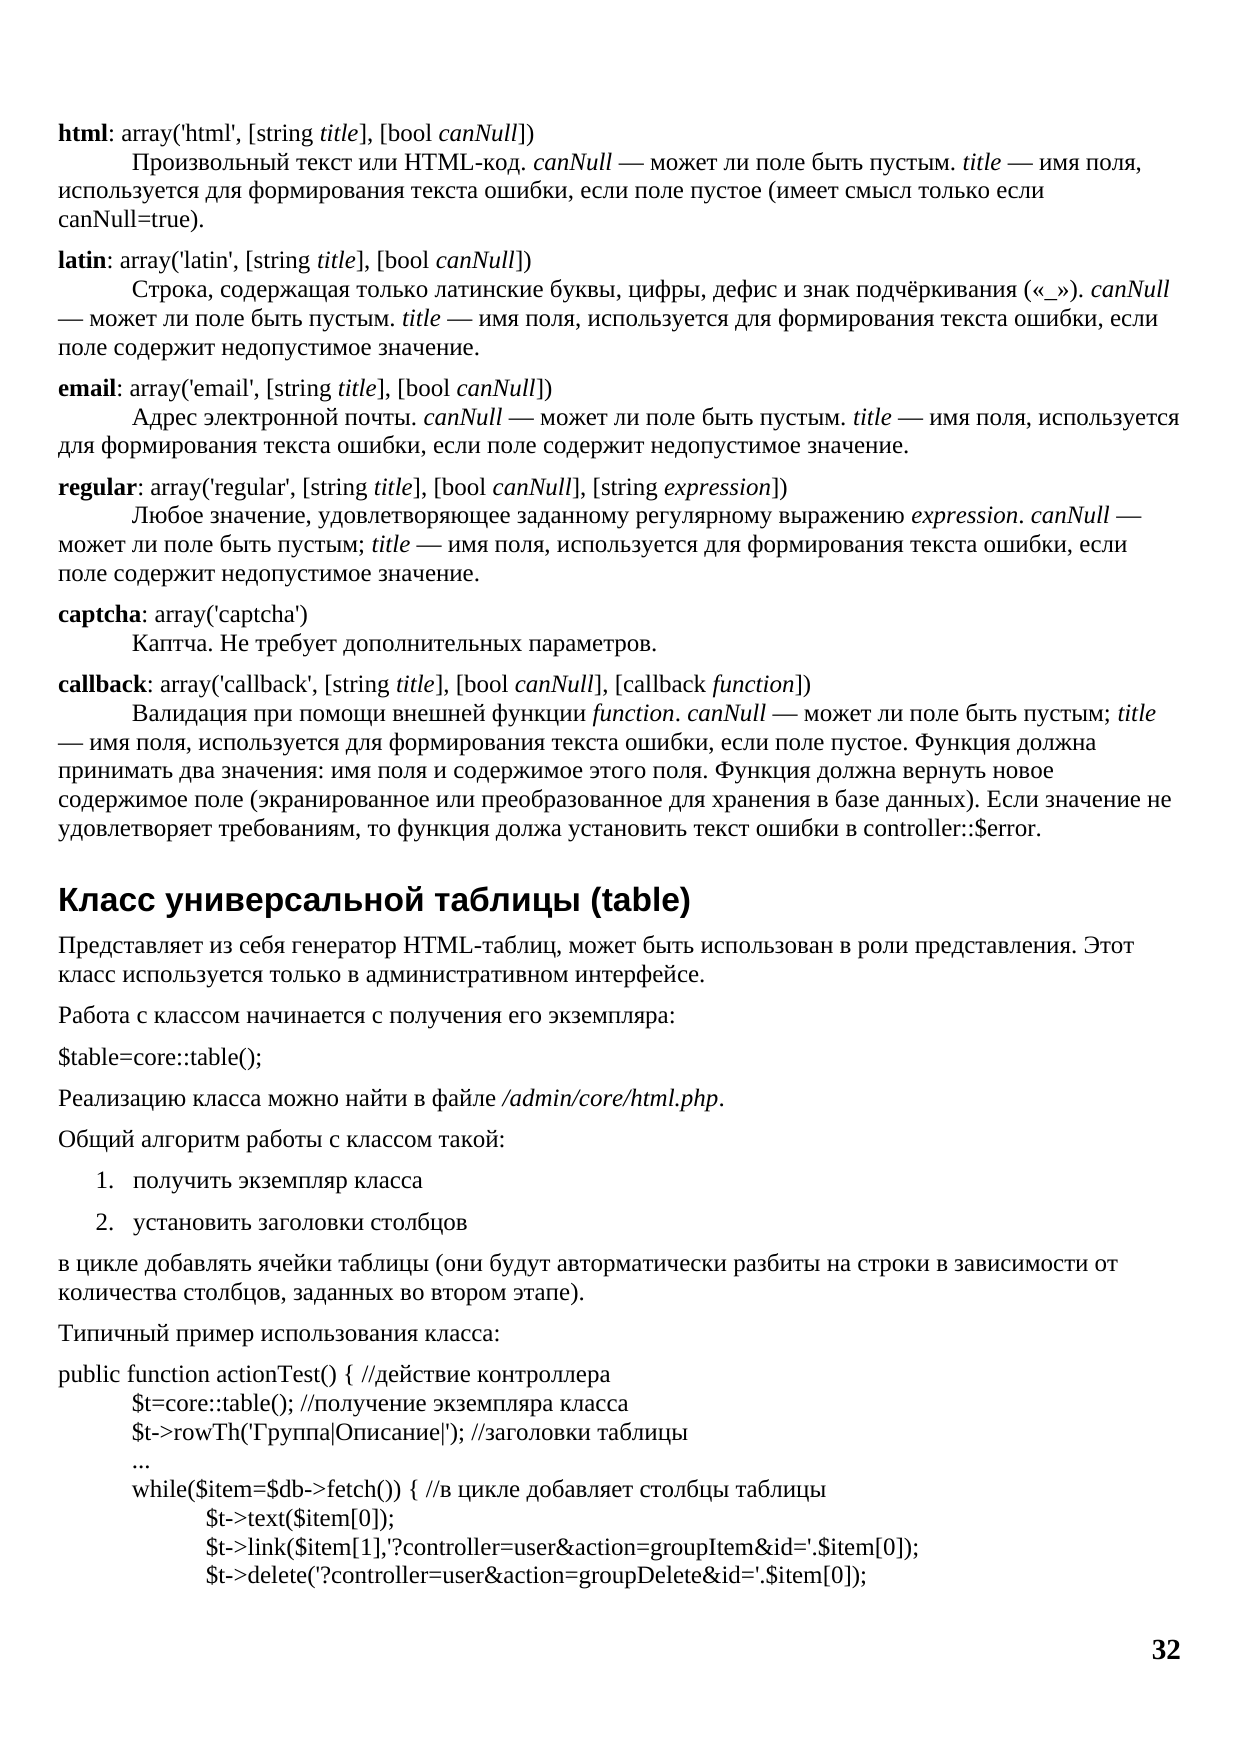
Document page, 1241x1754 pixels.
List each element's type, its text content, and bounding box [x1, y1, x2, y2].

text email: array('email', [string title], [bool canNull]) Адрес электронной почты. canNull — может ли поле быть пустым. title — имя поля, используется для формирования текста ошибки, если поле содержит недопустимое значение. [58, 373, 1181, 459]
text в цикле добавлять ячейки таблицы (они будут авторматически разбиты на строки в зависимости от количества столбцов, заданных во втором этапе). [58, 1248, 1181, 1306]
list получить экземпляр класса [95, 1166, 1181, 1194]
text latin: array('latin', [string title], [bool canNull]) Строка, содержащая только латинские буквы, цифры, дефис и знак подчёркивания («_»). canNull — может ли поле быть пустым. title — имя поля, используется для формирования текста ошибки, если поле содержит недопустимое значение. [58, 246, 1181, 361]
text Общий алгоритм работы с классом такой: [58, 1124, 1181, 1153]
text Представляет из себя генератор HTML-таблиц, может быть использован в роли представления. Этот класс используется только в административном интерфейсе. [58, 931, 1181, 988]
text captcha: array('captcha') Каптча. Не требует дополнительных параметров. [58, 599, 1181, 657]
text callback: array('callback', [string title], [bool canNull], [callback function]) Валидация при помощи внешней функции function. canNull — может ли поле быть пустым; title — имя поля, используется для формирования текста ошибки, если поле пустое. Функция должна принимать два значения: имя поля и содержимое этого поля. Функция должна вернуть новое содержимое поле (экранированное или преобразованное для хранения в базе данных). Если значение не удовлетворяет требованиям, то функция должа установить текст ошибки в controller::$error. [58, 669, 1181, 842]
text html: array('html', [string title], [bool canNull]) Произвольный текст или HTML-код. canNull — может ли поле быть пустым. title — имя поля, используется для формирования текста ошибки, если поле пустое (имеет смысл только если canNull=true). [58, 118, 1181, 233]
subtitle Класс универсальной таблицы (table) [58, 879, 1181, 918]
text Работа с классом начинается с получения его экземпляра: [58, 1001, 1181, 1029]
text Типичный пример использования класса: [58, 1318, 1181, 1347]
list установить заголовки столбцов [95, 1207, 1181, 1236]
text regular: array('regular', [string title], [bool canNull], [string expression]) Любое значение, удовлетворяющее заданному регулярному выражению expression. canNull — может ли поле быть пустым; title — имя поля, используется для формирования текста ошибки, если поле содержит недопустимое значение. [58, 472, 1181, 587]
text Реализацию класса можно найти в файле /admin/core/html.php. [58, 1083, 1181, 1112]
text public function actionTest() { //действие контроллера $t=core::table(); //получение экземпляра класса $t->rowTh('Группа|Описание|'); //заголовки таблицы ... while($item=$db->fetch()) { //в цикле добавляет столбцы таблицы $t->text($item[0]); $t->link($item[1],'?controller=user&action=groupItem&id='.$item[0]); $t->delete('?controller=user&action=groupDelete&id='.$item[0]); [58, 1359, 1181, 1589]
text $table=core::table(); [58, 1042, 1181, 1071]
